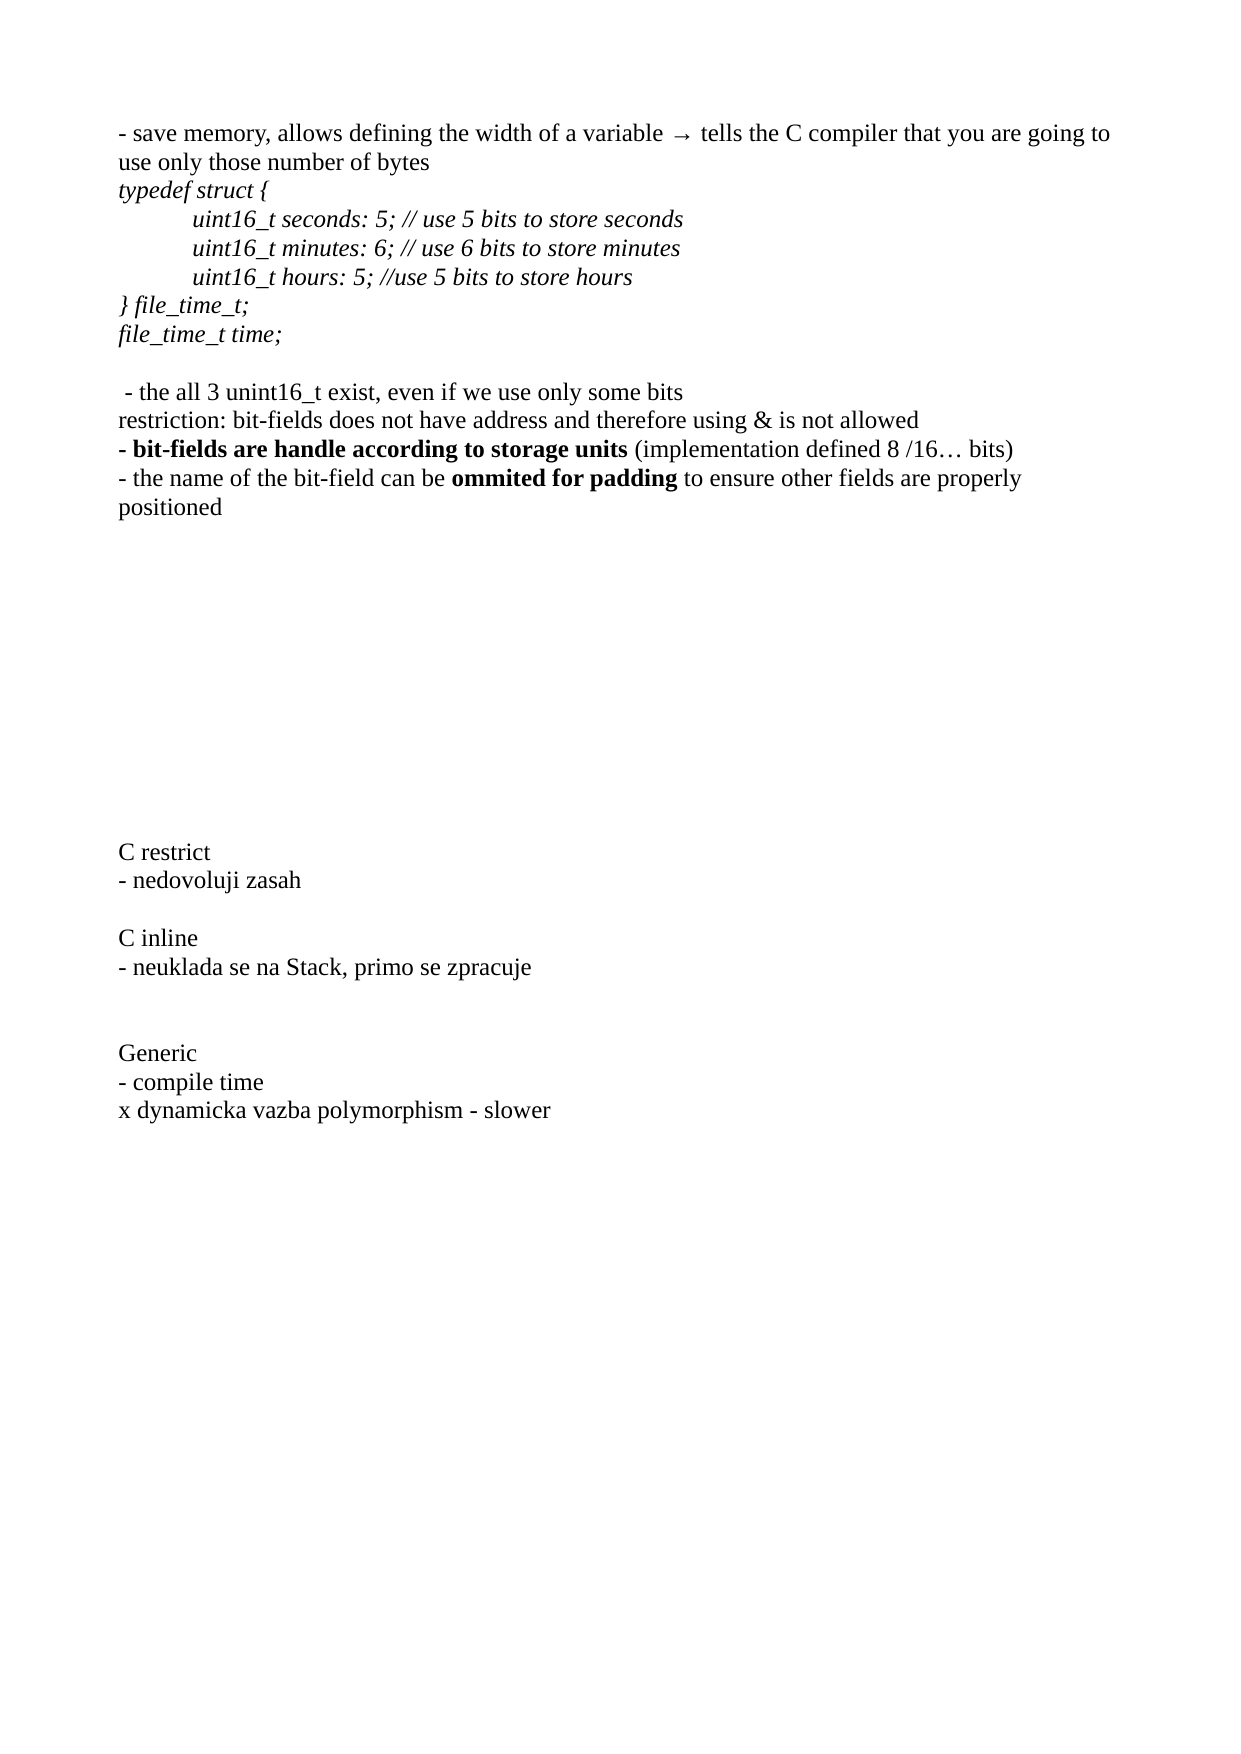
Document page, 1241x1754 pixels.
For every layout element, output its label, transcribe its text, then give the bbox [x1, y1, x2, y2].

text C inline [118, 923, 1122, 952]
text C restrict [118, 837, 1122, 866]
text Generic [118, 1038, 1122, 1067]
text uint16_t hours: 5; //use 5 bits to store hours [118, 262, 1122, 291]
text - the all 3 unint16_t exist, even if we use only some bits [118, 377, 1122, 406]
text typedef struct { [118, 176, 1122, 204]
text x dynamicka vazba polymorphism - slower [118, 1096, 1122, 1124]
text } file_time_t; [118, 291, 1122, 319]
text - nedovoluji zasah [118, 866, 1122, 894]
text - neuklada se na Stack, primo se zpracuje [118, 952, 1122, 981]
text - save memory, allows defining the width of a variable → tells the C compiler that you are going to use only those number of bytes [118, 118, 1122, 176]
text uint16_t seconds: 5; // use 5 bits to store seconds [118, 204, 1122, 233]
text file_time_t time; [118, 319, 1122, 348]
text - compile time [118, 1067, 1122, 1096]
text uint16_t minutes: 6; // use 6 bits to store minutes [118, 233, 1122, 262]
text restriction: bit-fields does not have address and therefore using & is not allowed [118, 406, 1122, 434]
text - bit-fields are handle according to storage units (implementation defined 8 /16… bits) [118, 434, 1122, 463]
text - the name of the bit-field can be ommited for padding to ensure other fields are properly positioned [118, 463, 1122, 521]
